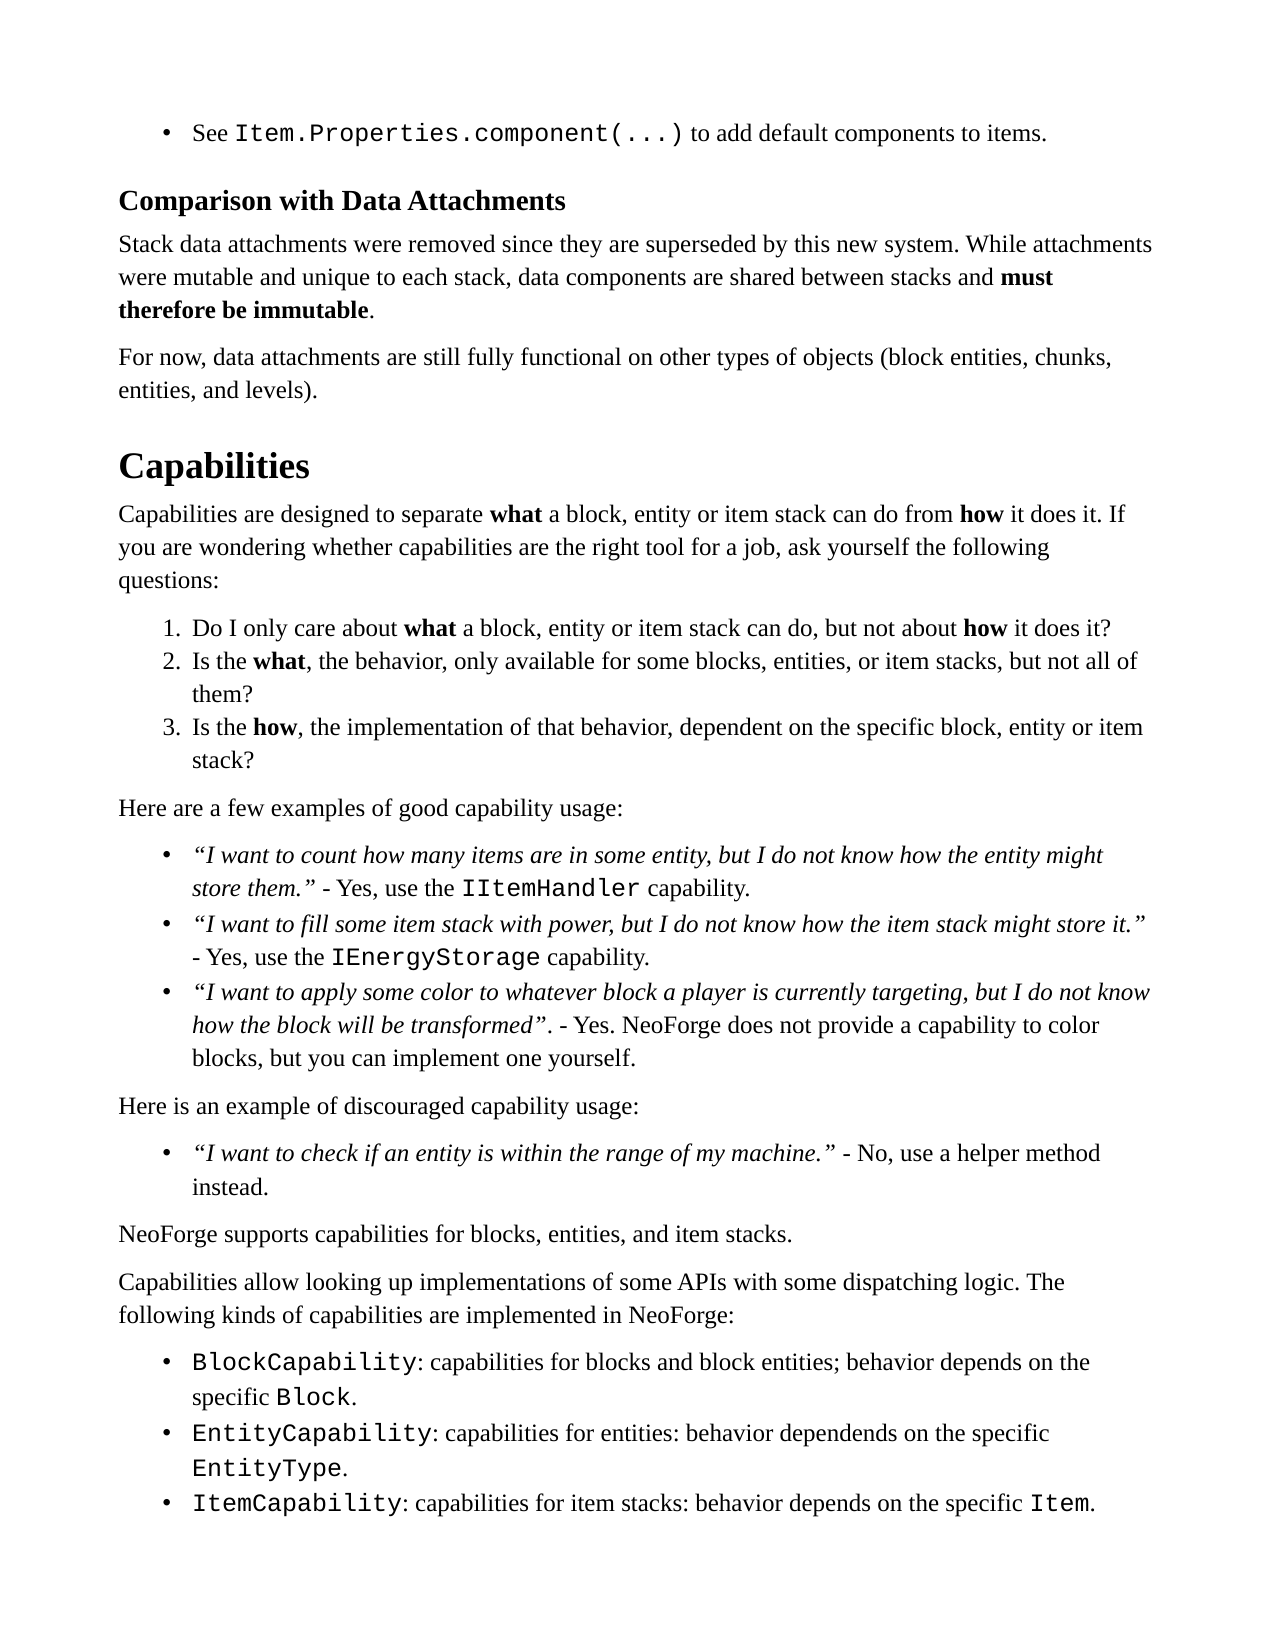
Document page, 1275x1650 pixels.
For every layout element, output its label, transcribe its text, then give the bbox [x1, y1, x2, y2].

list Is the what, the behavior, only available for some blocks, entities, or item stacks, but not all of them? [162, 646, 1157, 708]
text Capabilities allow looking up implementations of some APIs with some dispatching logic. The following kinds of capabilities are implemented in NeoForge: [118, 1267, 1157, 1328]
list BlockCapability: capabilities for blocks and block entities; behavior depends on the specific Block. [162, 1347, 1157, 1413]
text NeoForge supports capabilities for blocks, entities, and item stacks. [118, 1219, 1157, 1248]
text For now, data attachments are still fully functional on other types of objects (block entities, chunks, entities, and levels). [118, 342, 1157, 404]
subtitle Capabilities [118, 444, 1157, 487]
list “I want to fill some item stack with power, but I do not know how the item stack might store it.” - Yes, use the IEnergyStorage capability. [162, 909, 1157, 973]
list ItemCapability: capabilities for item stacks: behavior depends on the specific Item. [162, 1488, 1157, 1519]
list Is the how, the implementation of that behavior, dependent on the specific block, entity or item stack? [162, 712, 1157, 774]
text Here are a few examples of good capability usage: [118, 793, 1157, 822]
list Do I only care about what a block, entity or item stack can do, but not about how it does it? [162, 613, 1157, 642]
list “I want to count how many items are in some entity, but I do not know how the entity might store them.” - Yes, use the IItemHandler capability. [162, 840, 1157, 904]
subtitle Comparison with Data Attachments [118, 183, 1157, 216]
text Here is an example of discouraged capability usage: [118, 1091, 1157, 1120]
text Capabilities are designed to separate what a block, entity or item stack can do from how it does it. If you are wondering whether capabilities are the right tool for a job, ask yourself the following questions: [118, 499, 1157, 594]
text Stack data attachments were removed since they are superseded by this new system. While attachments were mutable and unique to each stack, data components are shared between stacks and must therefore be immutable. [118, 229, 1157, 323]
list See Item.Properties.component(...) to add default components to items. [162, 118, 1157, 149]
list “I want to check if an entity is within the range of my machine.” - No, use a helper method instead. [162, 1138, 1157, 1200]
list EntityCapability: capabilities for entities: behavior dependends on the specific EntityType. [162, 1418, 1157, 1484]
list “I want to apply some color to whatever block a player is currently targeting, but I do not know how the block will be transformed”. - Yes. NeoForge does not provide a capability to color blocks, but you can implement one yourself. [162, 977, 1157, 1072]
